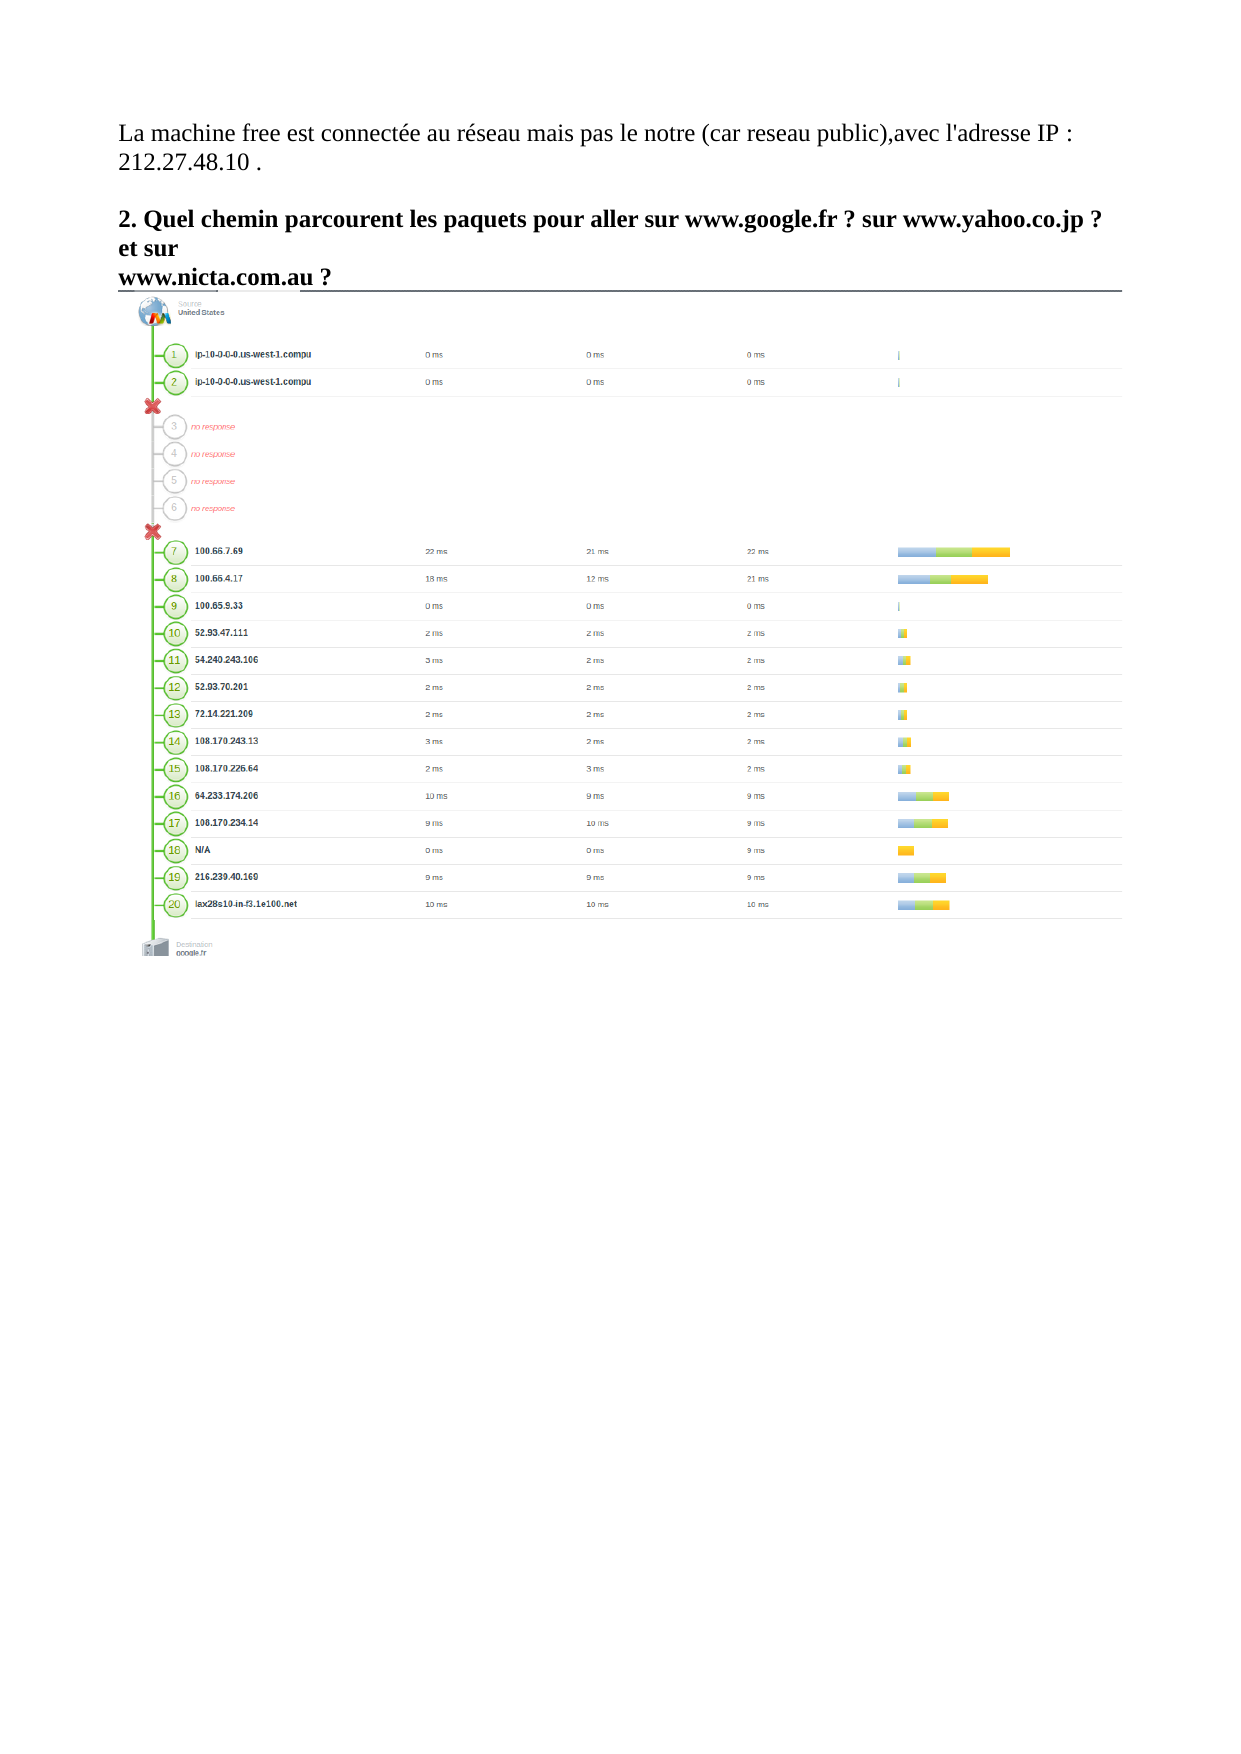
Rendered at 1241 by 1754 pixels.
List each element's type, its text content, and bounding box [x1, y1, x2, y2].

text www.nicta.com.au ? [118, 262, 1122, 290]
text 2. Quel chemin parcourent les paquets pour aller sur www.google.fr ? sur www.yahoo.co.jp ? et sur [118, 204, 1122, 262]
text La machine free est connectée au réseau mais pas le notre (car reseau public),avec l'adresse IP : 212.27.48.10 . [118, 118, 1122, 176]
picture [118, 290, 1123, 956]
